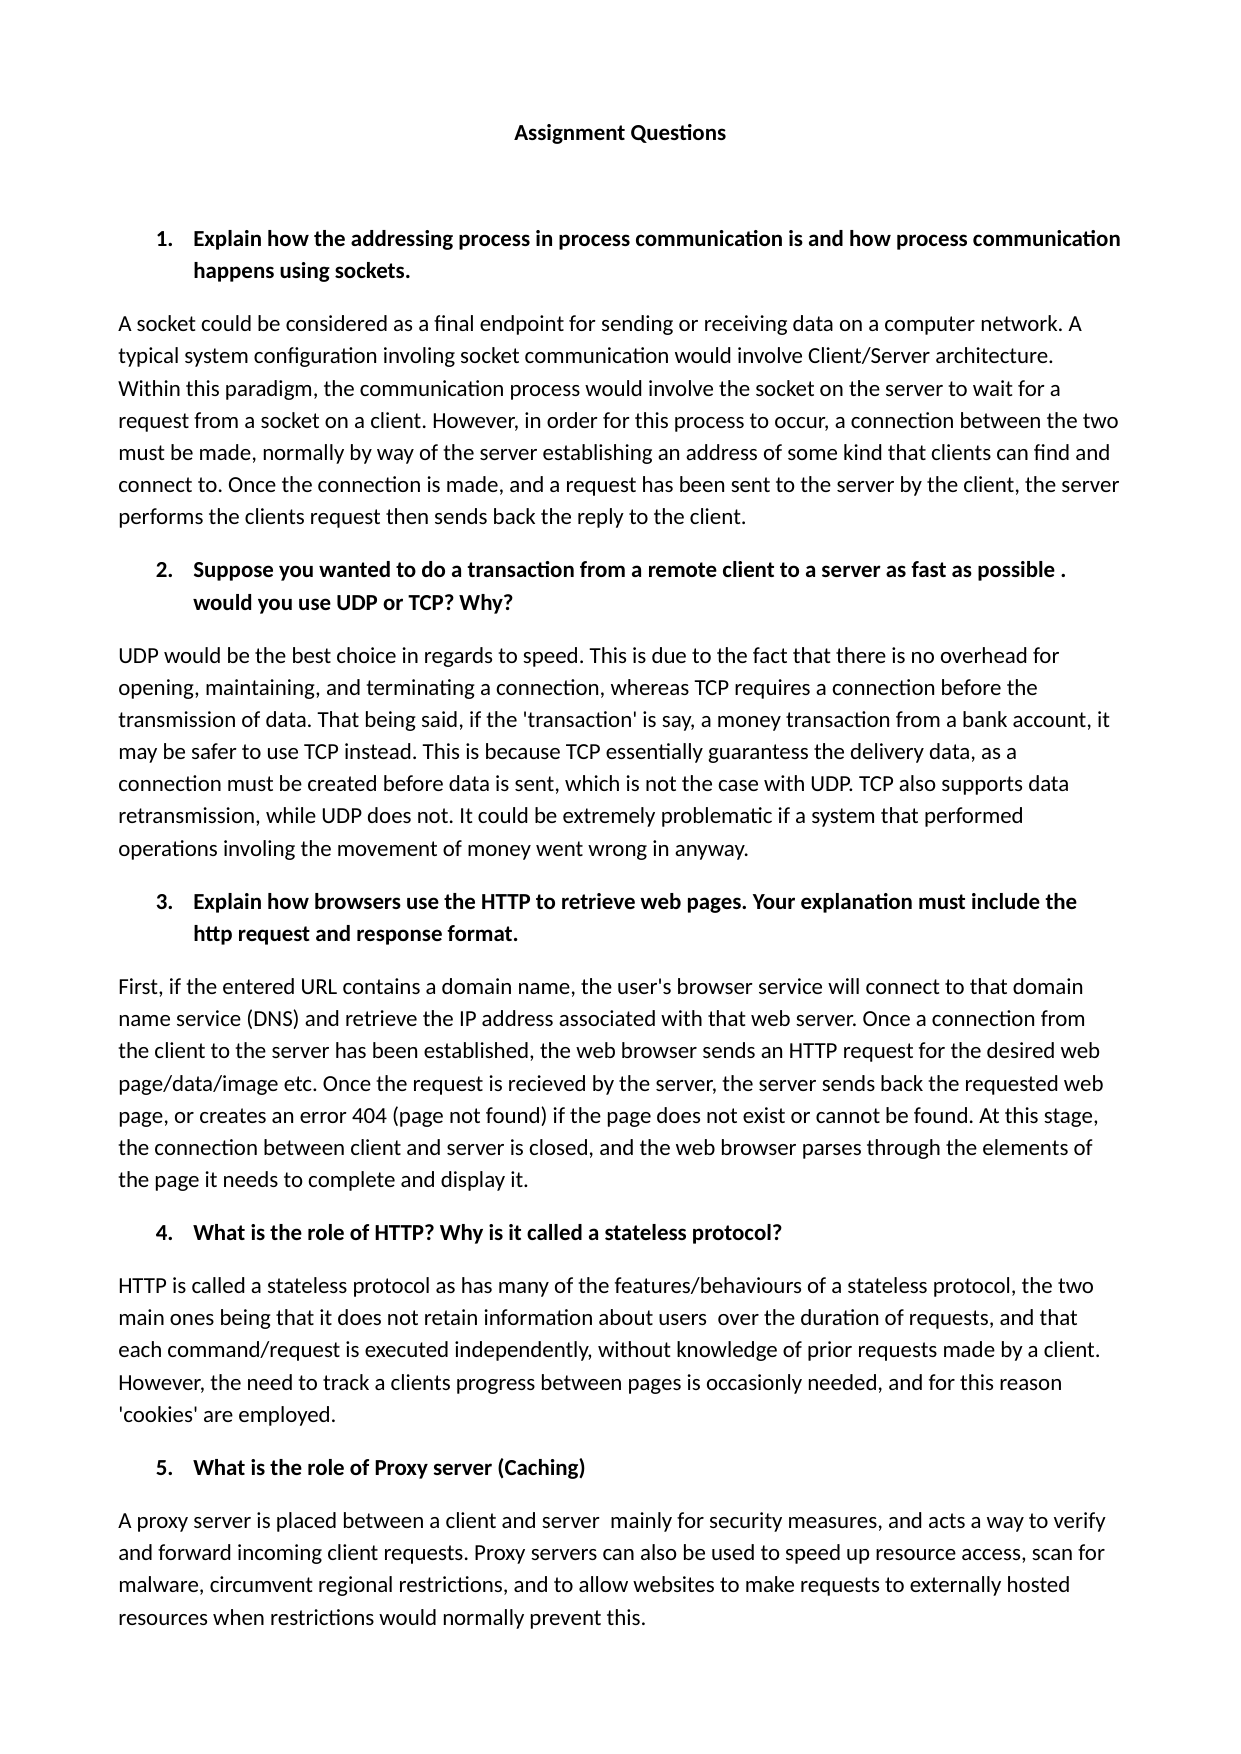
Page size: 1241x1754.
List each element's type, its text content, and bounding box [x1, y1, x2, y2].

text Assignment Questions [118, 118, 1122, 146]
list What is the role of HTTP? Why is it called a stateless protocol? [156, 1218, 1122, 1246]
text First, if the entered URL contains a domain name, the user's browser service will connect to that domain name service (DNS) and retrieve the IP address associated with that web server. Once a connection from the client to the server has been established, the web browser sends an HTTP request for the desired web page/data/image etc. Once the request is recieved by the server, the server sends back the requested web page, or creates an error 404 (page not found) if the page does not exist or cannot be found. At this stage, the connection between client and server is closed, and the web browser parses through the elements of the page it needs to complete and display it. [118, 972, 1122, 1193]
text HTTP is called a stateless protocol as has many of the features/behaviours of a stateless protocol, the two main ones being that it does not retain information about users over the duration of requests, and that each command/request is executed independently, without knowledge of prior requests made by a client. However, the need to track a clients progress between pages is occasionly needed, and for this reason 'cookies' are employed. [118, 1271, 1122, 1428]
text A socket could be considered as a final endpoint for sending or receiving data on a computer network. A typical system configuration involing socket communication would involve Client/Server architecture. Within this paradigm, the communication process would involve the socket on the server to wait for a request from a socket on a client. However, in order for this process to occur, a connection between the two must be made, normally by way of the server establishing an address of some kind that clients can find and connect to. Once the connection is made, and a request has been sent to the server by the client, the server performs the clients request then sends back the reply to the client. [118, 309, 1122, 531]
text A proxy server is placed between a client and server mainly for security measures, and acts a way to verify and forward incoming client requests. Proxy servers can also be used to speed up resource access, scan for malware, circumvent regional restrictions, and to allow websites to make requests to externally hosted resources when restrictions would normally prevent this. [118, 1506, 1122, 1631]
text UDP would be the best choice in regards to speed. This is due to the fact that there is no overhead for opening, maintaining, and terminating a connection, whereas TCP requires a connection before the transmission of data. That being said, if the 'transaction' is say, a money transaction from a bank account, it may be safer to use TCP instead. This is because TCP essentially guarantess the delivery data, as a connection must be created before data is sent, which is not the case with UDP. TCP also supports data retransmission, while UDP does not. It could be extremely problematic if a system that performed operations involing the movement of money went wrong in anyway. [118, 641, 1122, 862]
list Suppose you wanted to do a transaction from a remote client to a server as fast as possible . would you use UDP or TCP? Why? [156, 556, 1122, 616]
list What is the role of Proxy server (Caching) [156, 1453, 1122, 1481]
list Explain how the addressing process in process communication is and how process communication happens using sockets. [156, 224, 1122, 284]
list Explain how browsers use the HTTP to retrieve web pages. Your explanation must include the http request and response format. [156, 887, 1122, 947]
